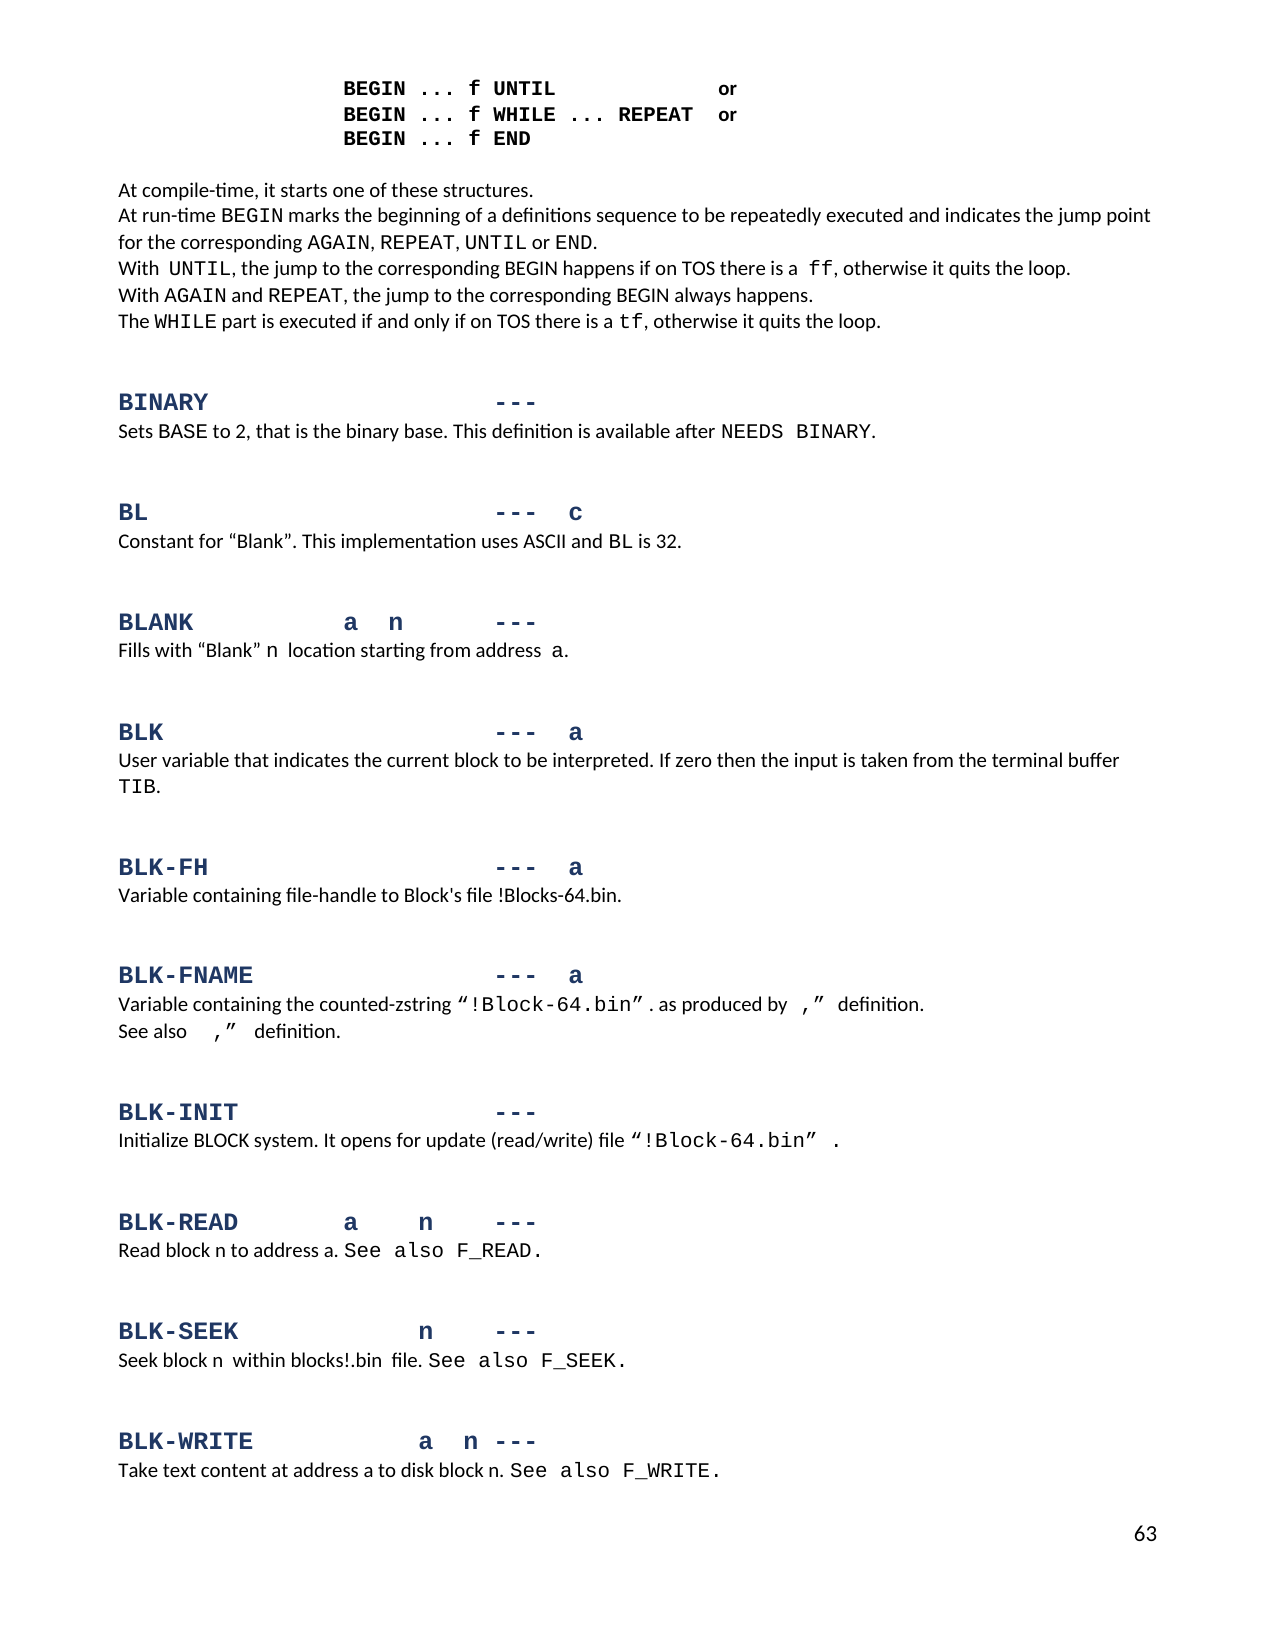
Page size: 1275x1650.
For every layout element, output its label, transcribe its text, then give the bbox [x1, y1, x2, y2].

subtitle BINARY --- [118, 390, 1157, 418]
text At compile-time, it starts one of these structures. [118, 177, 1157, 202]
text Initialize BLOCK system. It opens for update (read/write) file “!Block-64.bin” . [118, 1128, 1157, 1154]
subtitle BLK-SEEK n --- [118, 1319, 1157, 1347]
subtitle BLK-INIT --- [118, 1099, 1157, 1128]
subtitle BLK-WRITE a n --- [118, 1429, 1157, 1457]
subtitle BLK-FNAME --- a [118, 963, 1157, 991]
subtitle BLANK a n --- [118, 609, 1157, 638]
text Fills with “Blank” n location starting from address a. [118, 638, 1157, 664]
text BEGIN ... f UNTIL or [118, 75, 1157, 101]
text With AGAIN and REPEAT, the jump to the corresponding BEGIN always happens. [118, 282, 1157, 308]
text User variable that indicates the current block to be interpreted. If zero then the input is taken from the terminal buffer TIB. [118, 747, 1157, 799]
text Constant for “Blank”. This implementation uses ASCII and BL is 32. [118, 528, 1157, 554]
text Variable containing file-handle to Block's file !Blocks-64.bin. [118, 883, 1157, 908]
subtitle BL --- c [118, 499, 1157, 528]
text See also ,” definition. [118, 1018, 1157, 1044]
text Take text content at address a to disk block n. See also F_WRITE. [118, 1457, 1157, 1483]
text Variable containing the counted-zstring “!Block-64.bin” . as produced by ,” definition. [118, 991, 1157, 1018]
text Sets BASE to 2, that is the binary base. This definition is available after NEEDS BINARY. [118, 418, 1157, 444]
subtitle BLK-READ a n --- [118, 1209, 1157, 1237]
text With UNTIL, the jump to the corresponding BEGIN happens if on TOS there is a ff, otherwise it quits the loop. [118, 255, 1157, 282]
text BEGIN ... f WHILE ... REPEAT or [118, 101, 1157, 128]
text At run-time BEGIN marks the beginning of a definitions sequence to be repeatedly executed and indicates the jump point for the corresponding AGAIN, REPEAT, UNTIL or END. [118, 202, 1157, 255]
text The WHILE part is executed if and only if on TOS there is a tf, otherwise it quits the loop. [118, 308, 1157, 335]
text Read block n to address a. See also F_READ. [118, 1237, 1157, 1264]
text Seek block n within blocks!.bin file. See also F_SEEK. [118, 1347, 1157, 1374]
subtitle BLK --- a [118, 719, 1157, 747]
text BEGIN ... f END [118, 128, 1157, 152]
subtitle BLK-FH --- a [118, 854, 1157, 883]
